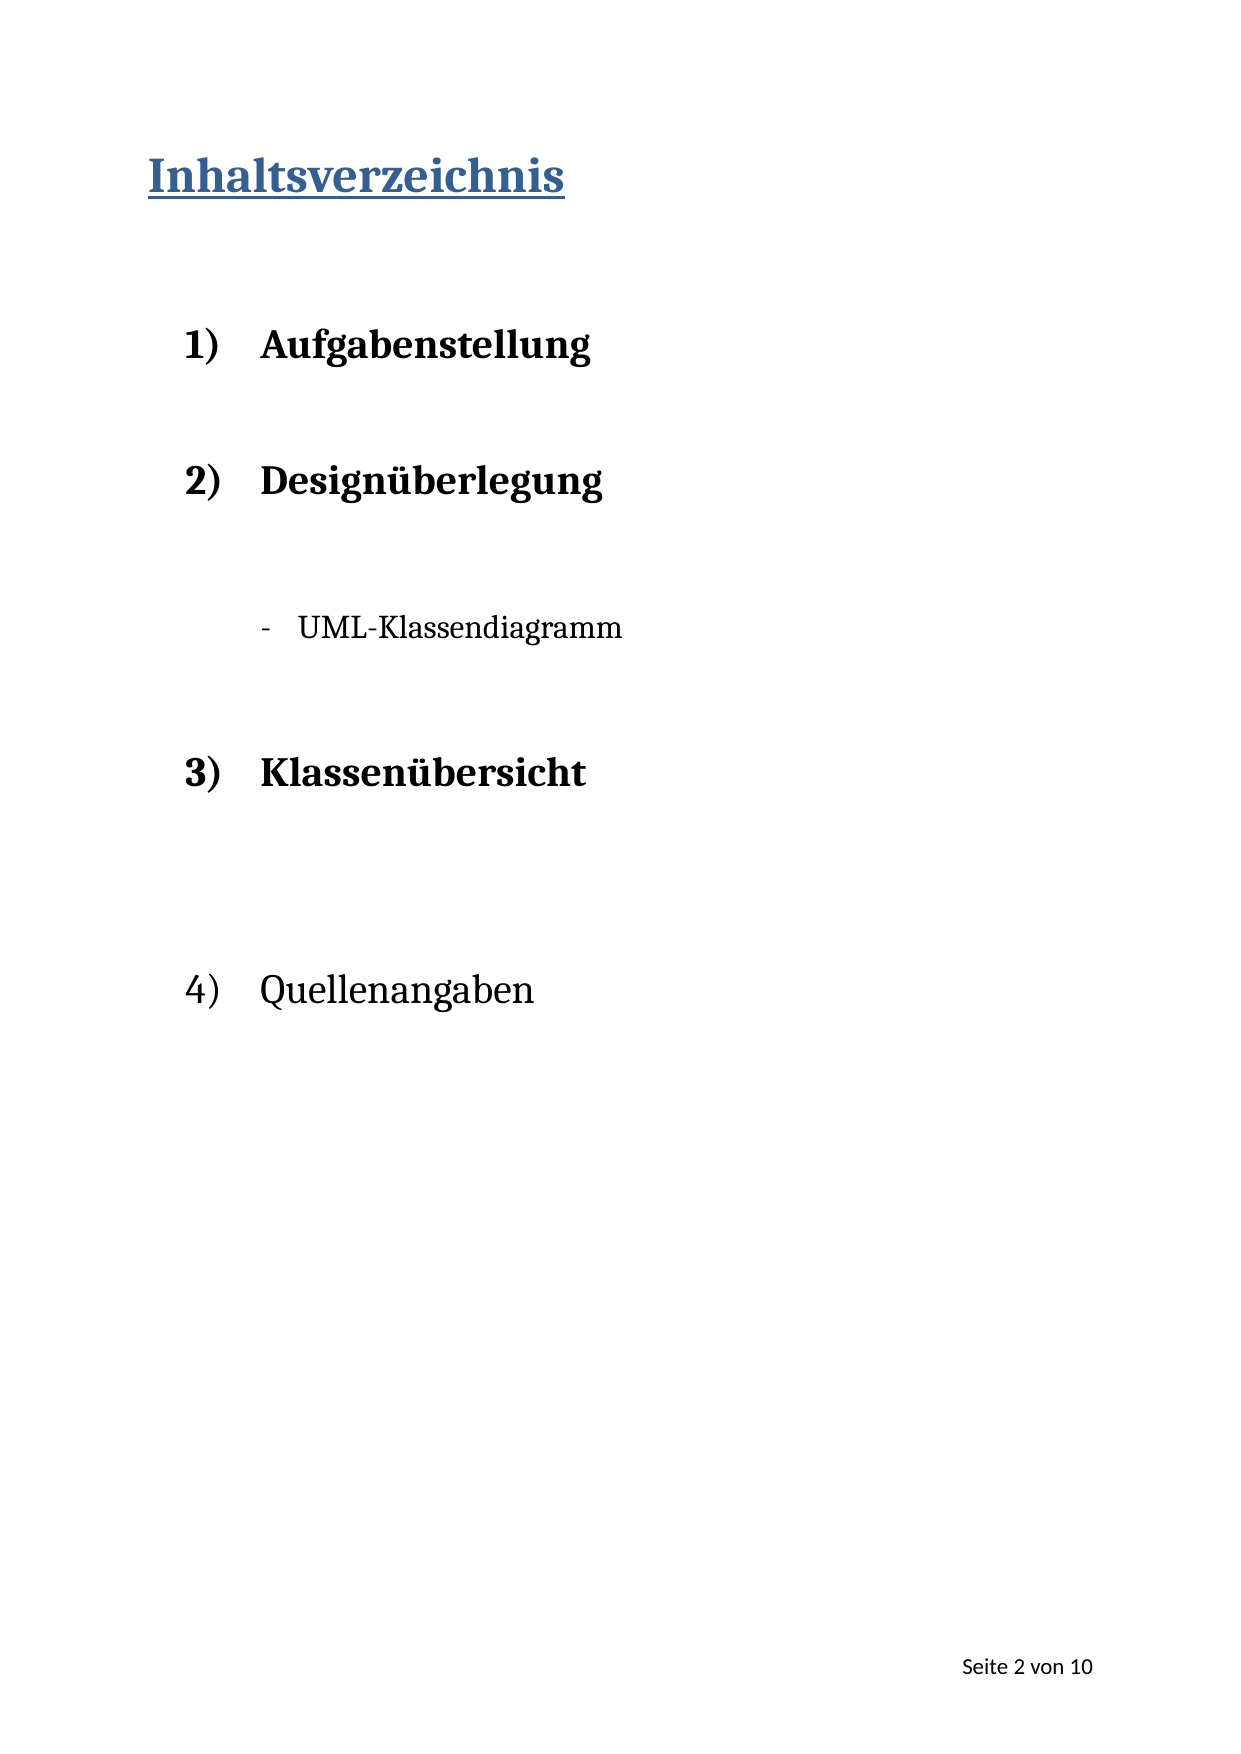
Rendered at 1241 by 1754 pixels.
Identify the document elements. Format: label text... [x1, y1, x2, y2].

text Inhaltsverzeichnis [148, 148, 1093, 205]
list Quellenangaben [185, 966, 1093, 1014]
list Designüberlegung [185, 457, 1093, 504]
list Aufgabenstellung [185, 321, 1093, 369]
list Klassenübersicht [185, 749, 1093, 797]
list UML-Klassendiagramm [260, 608, 1093, 647]
